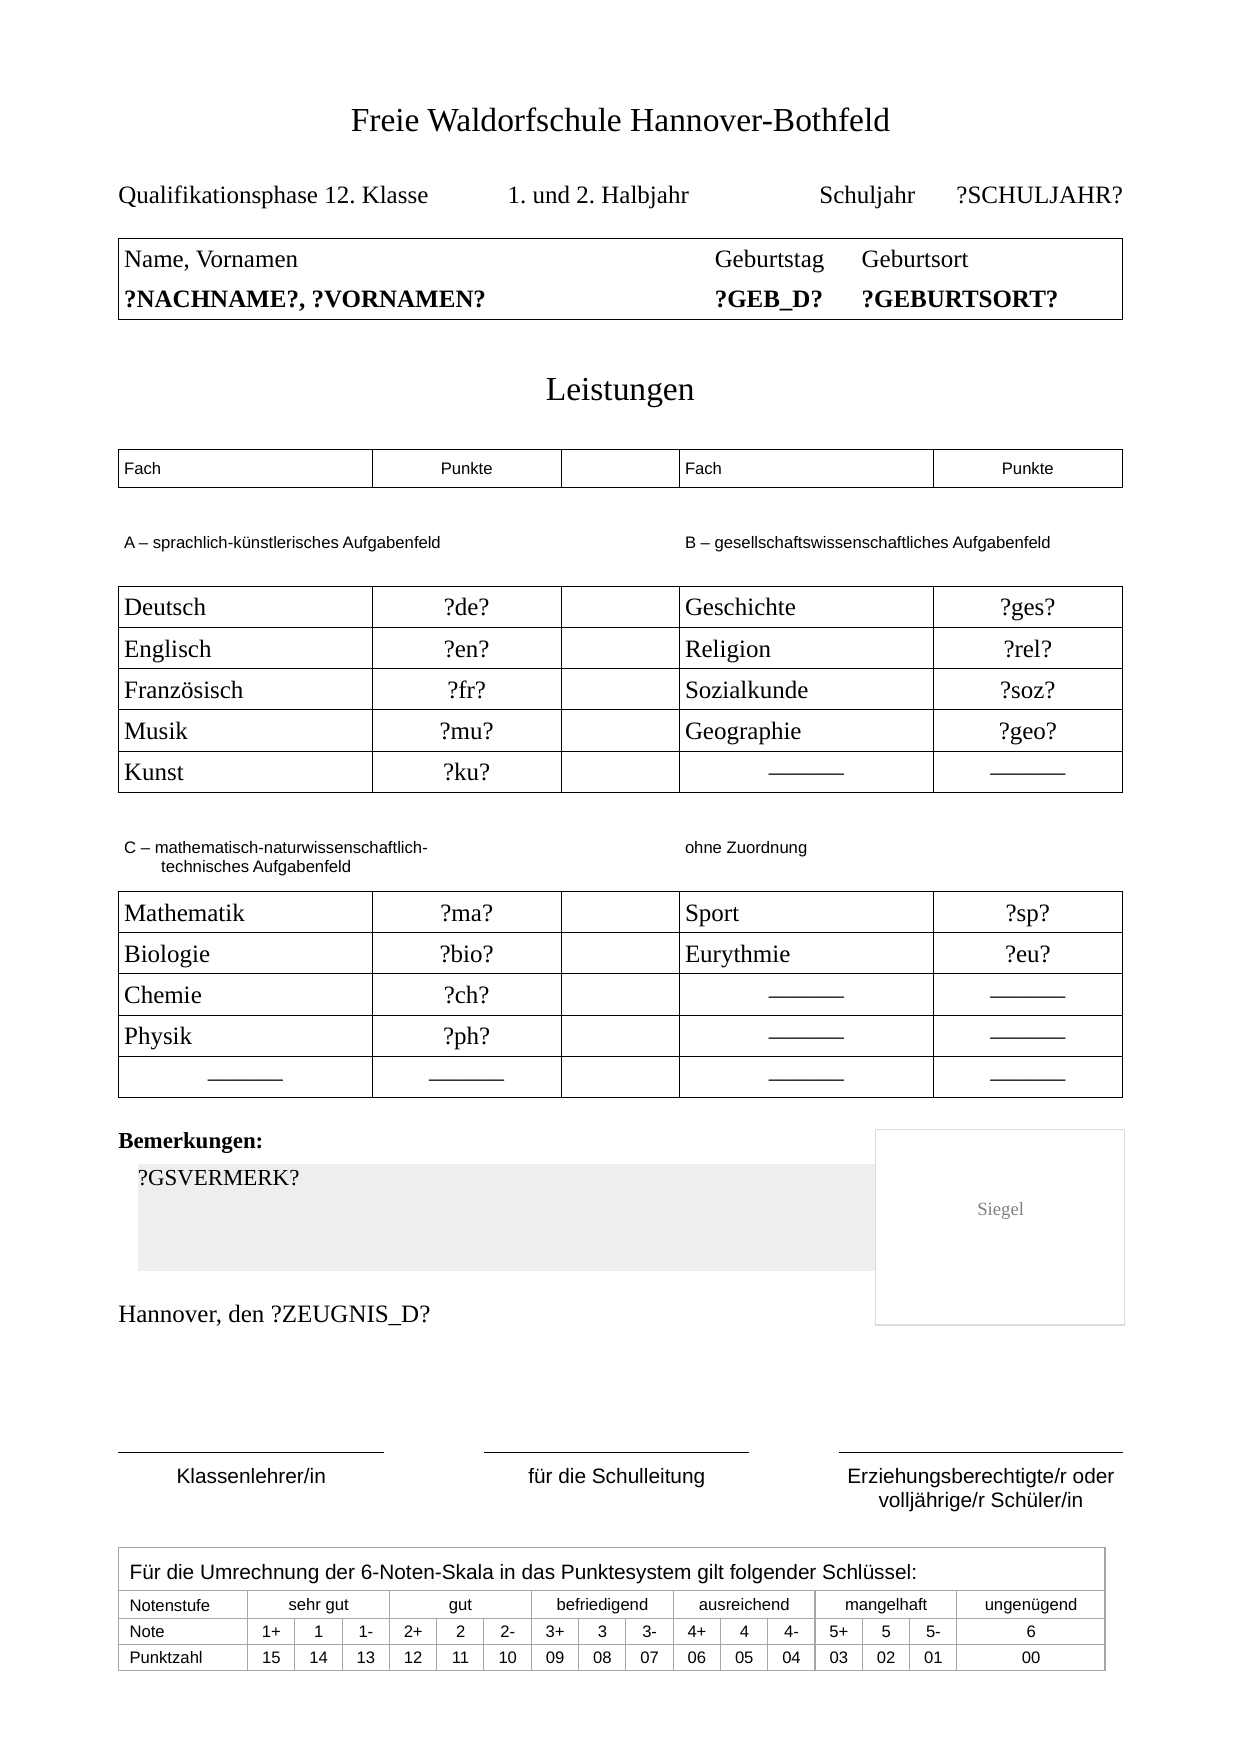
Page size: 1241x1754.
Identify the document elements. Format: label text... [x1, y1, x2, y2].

table_cell ?rel? [934, 628, 1122, 668]
table_cell Chemie [119, 974, 372, 1014]
table_cell gut [390, 1591, 531, 1618]
table_cell 2 [437, 1619, 483, 1644]
table_cell 4+ [674, 1619, 720, 1644]
table_cell ?ch? [373, 974, 561, 1014]
table_cell Deutsch [119, 587, 372, 627]
table_cell [709, 151, 915, 180]
table_cell sehr gut [248, 1591, 389, 1618]
table_cell A – sprachlich-künstlerisches Aufgabenfeld [118, 524, 561, 586]
table_header [749, 1328, 839, 1452]
table_cell Englisch [119, 628, 372, 668]
table_cell Kunst [119, 752, 372, 792]
table_cell 5+ [816, 1619, 862, 1644]
table_cell 01 [910, 1645, 956, 1670]
table_header Freie Waldorfschule Hannover-Bothfeld [118, 89, 1123, 151]
table_cell [118, 793, 372, 829]
table_cell 14 [295, 1645, 342, 1670]
table_cell Geschichte [680, 587, 933, 627]
table_cell 5 [863, 1619, 909, 1644]
table_cell 06 [674, 1645, 720, 1670]
table_cell –––––– [934, 1016, 1122, 1056]
table_cell C – mathematisch-naturwissenschaftlich- technisches Aufgabenfeld [118, 829, 561, 891]
table_cell [749, 1452, 839, 1518]
table_cell [933, 829, 1122, 891]
table_header Geburtsort [856, 239, 1122, 279]
table_cell ?sp? [934, 892, 1122, 932]
table_cell [384, 1452, 484, 1518]
table_cell [562, 628, 679, 668]
table_cell 12 [390, 1645, 436, 1670]
table_cell 00 [957, 1645, 1104, 1670]
table_cell Biologie [119, 933, 372, 973]
table_cell Notenstufe [119, 1591, 247, 1618]
table_cell 5- [910, 1619, 956, 1644]
table_cell ?geo? [934, 710, 1122, 751]
table_cell ?GEBURTSORT? [856, 279, 1122, 319]
table_cell [118, 151, 507, 180]
text Siegel [879, 1197, 1121, 1219]
table_cell [679, 488, 933, 524]
table_cell 11 [437, 1645, 483, 1670]
table_cell [561, 793, 679, 829]
table_cell –––––– [934, 1057, 1122, 1097]
table_cell 4 [721, 1619, 767, 1644]
table_cell [561, 524, 679, 586]
table_header Name, Vornamen [119, 239, 709, 279]
table_cell befriedigend [532, 1591, 673, 1618]
table_header Punkte [934, 450, 1122, 487]
table_cell 10 [484, 1645, 531, 1670]
table_cell 3 [579, 1619, 625, 1644]
table_cell [372, 488, 561, 524]
table_cell [562, 1057, 679, 1097]
table_cell Eurythmie [680, 933, 933, 973]
table_cell [562, 710, 679, 751]
table_cell mangelhaft [816, 1591, 956, 1618]
table_cell 04 [768, 1645, 814, 1670]
table_header Fach [119, 450, 372, 487]
table_cell 08 [579, 1645, 625, 1670]
table_header Geburtstag [709, 239, 856, 279]
table_cell –––––– [680, 752, 933, 792]
table_cell ohne Zuordnung [679, 829, 933, 891]
table_cell 13 [343, 1645, 389, 1670]
table_cell –––––– [680, 1057, 933, 1097]
table_cell ?SCHULJAHR? [915, 180, 1123, 209]
table_cell Schuljahr [709, 180, 915, 209]
table_header [384, 1328, 484, 1452]
table_cell Mathematik [119, 892, 372, 932]
table_cell 1+ [248, 1619, 294, 1644]
table_header [562, 450, 679, 487]
table_cell –––––– [373, 1057, 561, 1097]
table_cell [679, 793, 933, 829]
table_cell B – gesellschaftswissenschaftliches Aufgabenfeld [679, 524, 1122, 586]
table_cell 1. und 2. Halbjahr [508, 180, 709, 209]
table_cell –––––– [680, 1016, 933, 1056]
table_cell Qualifikationsphase 12. Klasse [118, 180, 507, 209]
table_cell 4- [768, 1619, 814, 1644]
table_cell 1 [295, 1619, 342, 1644]
table_cell –––––– [119, 1057, 372, 1097]
text [876, 1130, 1124, 1324]
table_cell 09 [532, 1645, 578, 1670]
table_cell ?soz? [934, 669, 1122, 709]
table_header [118, 1328, 384, 1452]
table_header Punkte [373, 450, 561, 487]
table_cell –––––– [680, 974, 933, 1014]
text ?GSVERMERK? [138, 1164, 875, 1191]
table_cell Sozialkunde [680, 669, 933, 709]
table_cell ungenügend [957, 1591, 1104, 1618]
table_cell [562, 892, 679, 932]
table_cell 03 [816, 1645, 862, 1670]
table_cell ?ku? [373, 752, 561, 792]
table_cell ?en? [373, 628, 561, 668]
table_cell Geographie [680, 710, 933, 751]
table_cell Sport [680, 892, 933, 932]
table_cell ?NACHNAME?, ?VORNAMEN? [119, 279, 709, 319]
table_cell für die Schulleitung [484, 1453, 749, 1518]
table_cell Physik [119, 1016, 372, 1056]
table_cell [562, 669, 679, 709]
table_cell [562, 1016, 679, 1056]
table_cell 07 [626, 1645, 673, 1670]
table_cell 15 [248, 1645, 294, 1670]
table_cell 02 [863, 1645, 909, 1670]
table_cell [562, 933, 679, 973]
table_cell Musik [119, 710, 372, 751]
table_cell ?bio? [373, 933, 561, 973]
table_cell [118, 488, 372, 524]
table_cell 05 [721, 1645, 767, 1670]
table_cell [561, 488, 679, 524]
table_cell [562, 587, 679, 627]
table_header Für die Umrechnung der 6-Noten-Skala in das Punktesystem gilt folgender Schlüssel: [119, 1548, 1104, 1590]
table_cell ?mu? [373, 710, 561, 751]
table_cell ?fr? [373, 669, 561, 709]
table_cell [915, 151, 1123, 180]
table_cell Punktzahl [119, 1645, 247, 1670]
table_cell 3+ [532, 1619, 578, 1644]
table_cell [562, 752, 679, 792]
table_header Fach [680, 450, 933, 487]
table_cell ?ges? [934, 587, 1122, 627]
table_cell 2+ [390, 1619, 436, 1644]
table_cell 3- [626, 1619, 673, 1644]
table_cell ?de? [373, 587, 561, 627]
table_cell Religion [680, 628, 933, 668]
table_cell [933, 488, 1122, 524]
table_cell [562, 974, 679, 1014]
table_cell Erziehungsberechtigte/r oder volljährige/r Schüler/in [839, 1453, 1123, 1518]
table_cell –––––– [934, 752, 1122, 792]
table_header [839, 1328, 1123, 1452]
table_cell ausreichend [674, 1591, 814, 1618]
table_cell 6 [957, 1619, 1104, 1644]
table_cell –––––– [934, 974, 1122, 1014]
text Hannover, den ?ZEUGNIS_D? [118, 1299, 1122, 1328]
table_cell Note [119, 1619, 247, 1644]
table_cell [508, 151, 709, 180]
subtitle Leistungen [118, 369, 1122, 408]
table_cell ?GEB_D? [709, 279, 856, 319]
table_cell ?ma? [373, 892, 561, 932]
table_cell Französisch [119, 669, 372, 709]
text Bemerkungen: [118, 1127, 1122, 1153]
table_cell ?eu? [934, 933, 1122, 973]
table_cell [372, 793, 561, 829]
table_cell Klassenlehrer/in [118, 1453, 384, 1518]
table_cell ?ph? [373, 1016, 561, 1056]
table_cell [561, 829, 679, 891]
table_cell 2- [484, 1619, 531, 1644]
table_cell [933, 793, 1122, 829]
table_cell 1- [343, 1619, 389, 1644]
table_header [484, 1328, 749, 1452]
